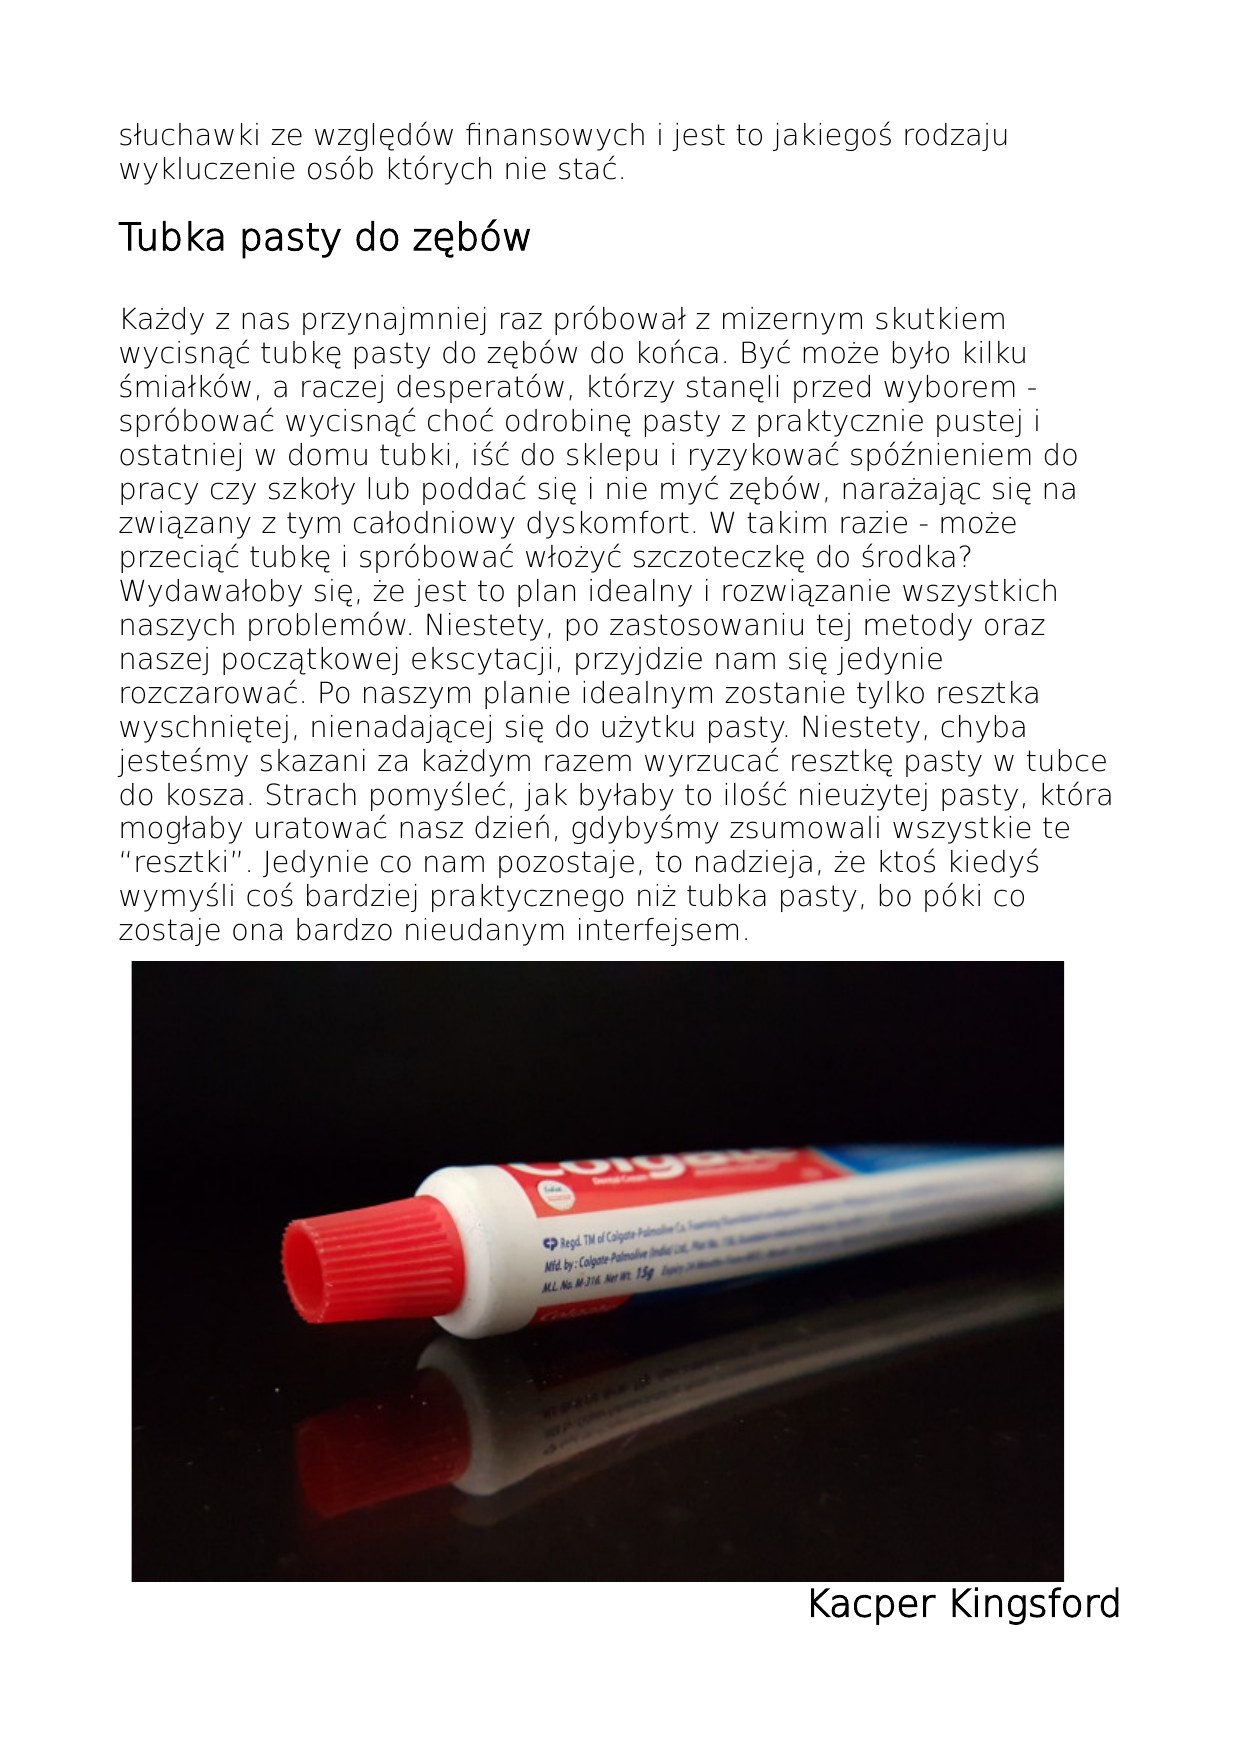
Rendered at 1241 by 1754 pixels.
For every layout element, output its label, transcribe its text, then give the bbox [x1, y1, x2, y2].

text Kacper Kingsford [118, 948, 1122, 1625]
text słuchawki ze względów finansowych i jest to jakiegoś rodzaju wykluczenie osób których nie stać. [118, 118, 1122, 186]
text Tubka pasty do zębów [118, 215, 1122, 259]
picture [131, 961, 1065, 1582]
text Każdy z nas przynajmniej raz próbował z mizernym skutkiem wycisnąć tubkę pasty do zębów do końca. Być może było kilku śmiałków, a raczej desperatów, którzy stanęli przed wyborem - spróbować wycisnąć choć odrobinę pasty z praktycznie pustej i ostatniej w domu tubki, iść do sklepu i ryzykować spóźnieniem do pracy czy szkoły lub poddać się i nie myć zębów, narażając się na związany z tym całodniowy dyskomfort. W takim razie - może przeciąć tubkę i spróbować włożyć szczoteczkę do środka? Wydawałoby się, że jest to plan idealny i rozwiązanie wszystkich naszych problemów. Niestety, po zastosowaniu tej metody oraz naszej początkowej ekscytacji, przyjdzie nam się jedynie rozczarować. Po naszym planie idealnym zostanie tylko resztka wyschniętej, nienadającej się do użytku pasty. Niestety, chyba jesteśmy skazani za każdym razem wyrzucać resztkę pasty w tubce do kosza. Strach pomyśleć, jak byłaby to ilość nieużytej pasty, która mogłaby uratować nasz dzień, gdybyśmy zsumowali wszystkie te “resztki”. Jedynie co nam pozostaje, to nadzieja, że ktoś kiedyś wymyśli coś bardziej praktycznego niż tubka pasty, bo póki co zostaje ona bardzo nieudanym interfejsem. [118, 302, 1122, 948]
